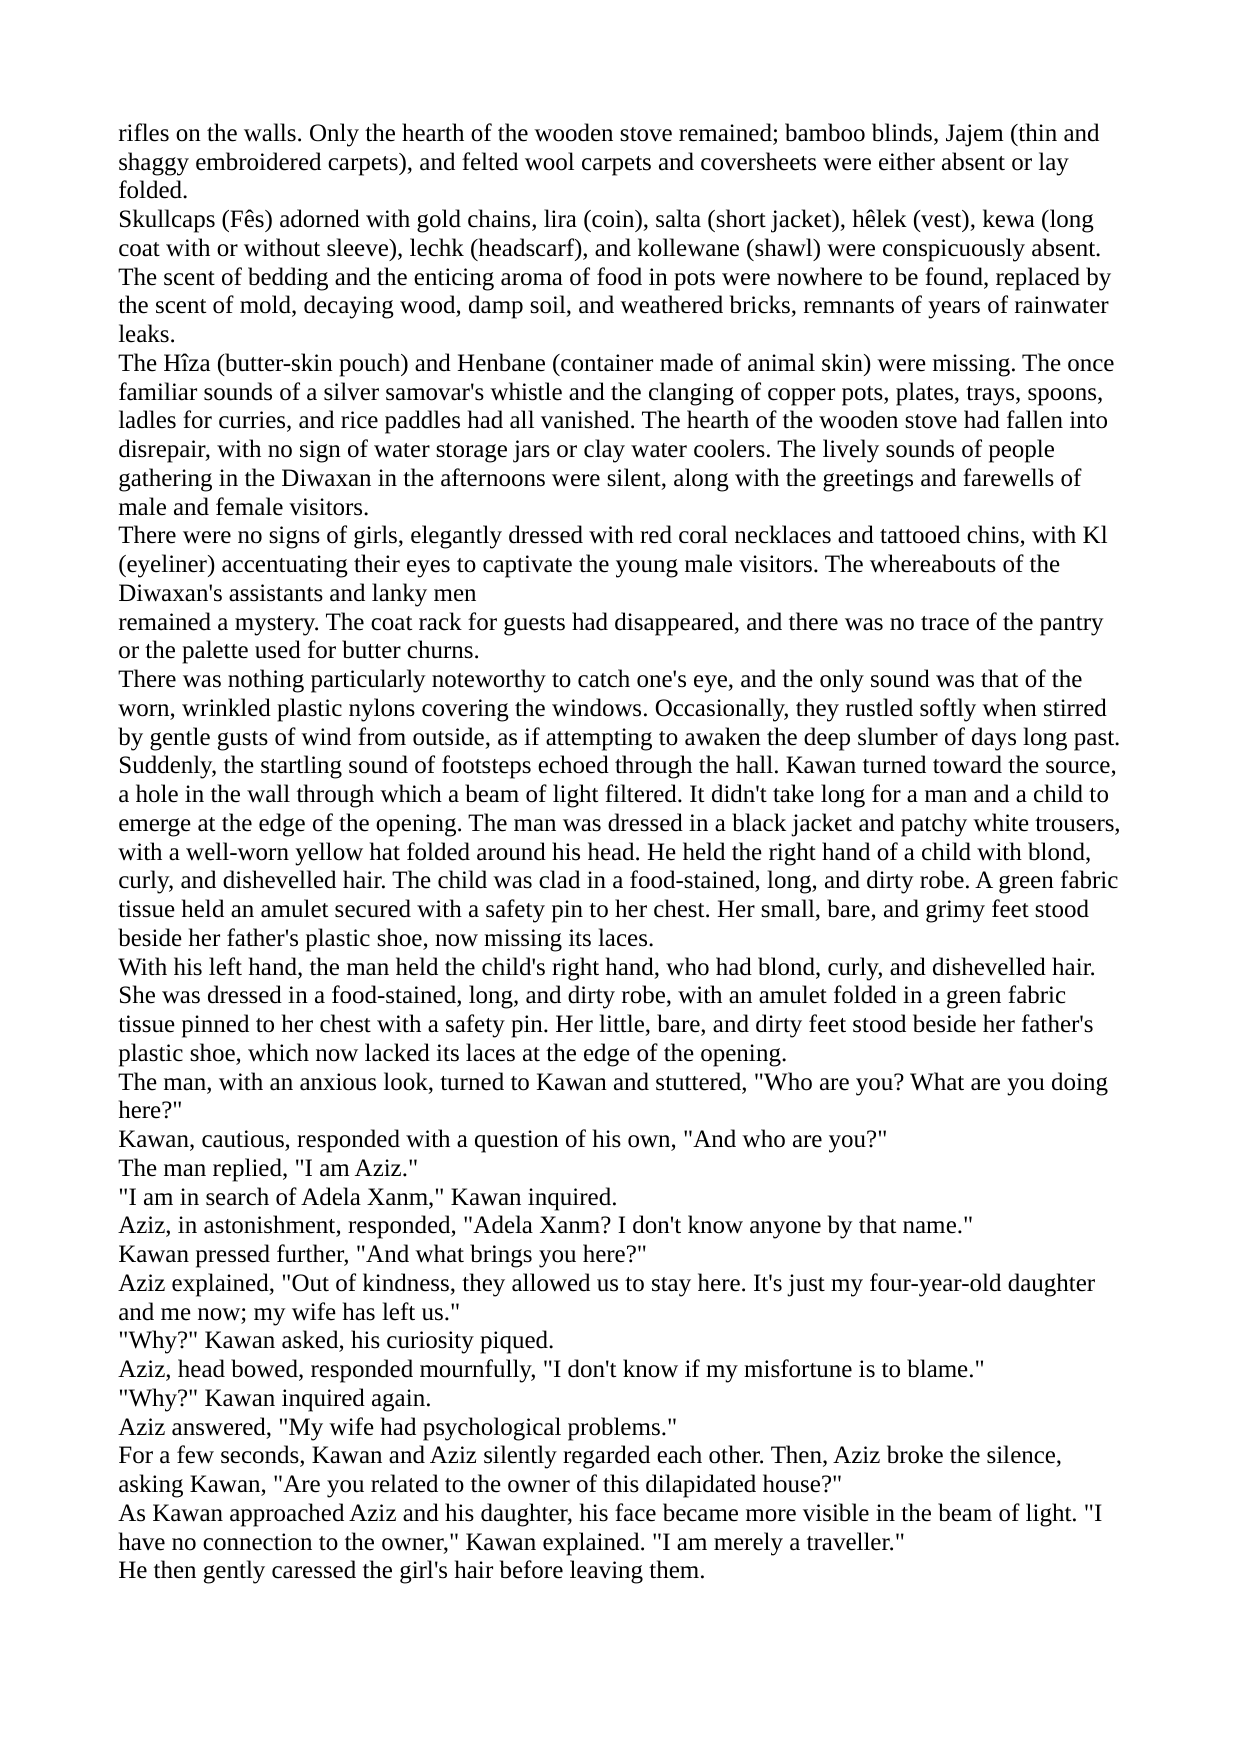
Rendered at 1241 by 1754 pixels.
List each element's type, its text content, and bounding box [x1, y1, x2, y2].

text As Kawan approached Aziz and his daughter, his face became more visible in the beam of light. "I have no connection to the owner," Kawan explained. "I am merely a traveller." [118, 1498, 1122, 1556]
text The man replied, "I am Aziz." [118, 1153, 1122, 1182]
text For a few seconds, Kawan and Aziz silently regarded each other. Then, Aziz broke the silence, asking Kawan, "Are you related to the owner of this dilapidated house?" [118, 1441, 1122, 1498]
text Skullcaps (Fês) adorned with gold chains, lira (coin), salta (short jacket), hêlek (vest), kewa (long coat with or without sleeve), lechk (headscarf), and kollewane (shawl) were conspicuously absent. The scent of bedding and the enticing aroma of food in pots were nowhere to be found, replaced by the scent of mold, decaying wood, damp soil, and weathered bricks, remnants of years of rainwater leaks. [118, 204, 1122, 348]
text Aziz explained, "Out of kindness, they allowed us to stay here. It's just my four-year-old daughter and me now; my wife has left us." [118, 1268, 1122, 1326]
text "Why?" Kawan asked, his curiosity piqued. [118, 1326, 1122, 1354]
text Aziz, in astonishment, responded, "Adela Xanm? I don't know anyone by that name." [118, 1211, 1122, 1239]
text There were no signs of girls, elegantly dressed with red coral necklaces and tattooed chins, with Kl (eyeliner) accentuating their eyes to captivate the young male visitors. The whereabouts of the Diwaxan's assistants and lanky men [118, 521, 1122, 607]
text Suddenly, the startling sound of footsteps echoed through the hall. Kawan turned toward the source, a hole in the wall through which a beam of light filtered. It didn't take long for a man and a child to emerge at the edge of the opening. The man was dressed in a black jacket and patchy white trousers, with a well-worn yellow hat folded around his head. He held the right hand of a child with blond, curly, and dishevelled hair. The child was clad in a food-stained, long, and dirty robe. A green fabric tissue held an amulet secured with a safety pin to her chest. Her small, bare, and grimy feet stood beside her father's plastic shoe, now missing its laces. [118, 751, 1122, 952]
text With his left hand, the man held the child's right hand, who had blond, curly, and dishevelled hair. She was dressed in a food-stained, long, and dirty robe, with an amulet folded in a green fabric tissue pinned to her chest with a safety pin. Her little, bare, and dirty feet stood beside her father's plastic shoe, which now lacked its laces at the edge of the opening. [118, 952, 1122, 1067]
text Kawan, cautious, responded with a question of his own, "And who are you?" [118, 1124, 1122, 1153]
text Kawan pressed further, "And what brings you here?" [118, 1239, 1122, 1268]
text The man, with an anxious look, turned to Kawan and stuttered, "Who are you? What are you doing here?" [118, 1067, 1122, 1124]
text Aziz answered, "My wife had psychological problems." [118, 1412, 1122, 1441]
text rifles on the walls. Only the hearth of the wooden stove remained; bamboo blinds, Jajem (thin and shaggy embroidered carpets), and felted wool carpets and coversheets were either absent or lay folded. [118, 118, 1122, 204]
text The Hîza (butter-skin pouch) and Henbane (container made of animal skin) were missing. The once familiar sounds of a silver samovar's whistle and the clanging of copper pots, plates, trays, spoons, ladles for curries, and rice paddles had all vanished. The hearth of the wooden stove had fallen into disrepair, with no sign of water storage jars or clay water coolers. The lively sounds of people gathering in the Diwaxan in the afternoons were silent, along with the greetings and farewells of male and female visitors. [118, 348, 1122, 521]
text "Why?" Kawan inquired again. [118, 1383, 1122, 1412]
text remained a mystery. The coat rack for guests had disappeared, and there was no trace of the pantry or the palette used for butter churns. [118, 607, 1122, 664]
text He then gently caressed the girl's hair before leaving them. [118, 1556, 1122, 1584]
text Aziz, head bowed, responded mournfully, "I don't know if my misfortune is to blame." [118, 1354, 1122, 1383]
text There was nothing particularly noteworthy to catch one's eye, and the only sound was that of the worn, wrinkled plastic nylons covering the windows. Occasionally, they rustled softly when stirred by gentle gusts of wind from outside, as if attempting to awaken the deep slumber of days long past. [118, 664, 1122, 751]
text "I am in search of Adela Xanm," Kawan inquired. [118, 1182, 1122, 1211]
